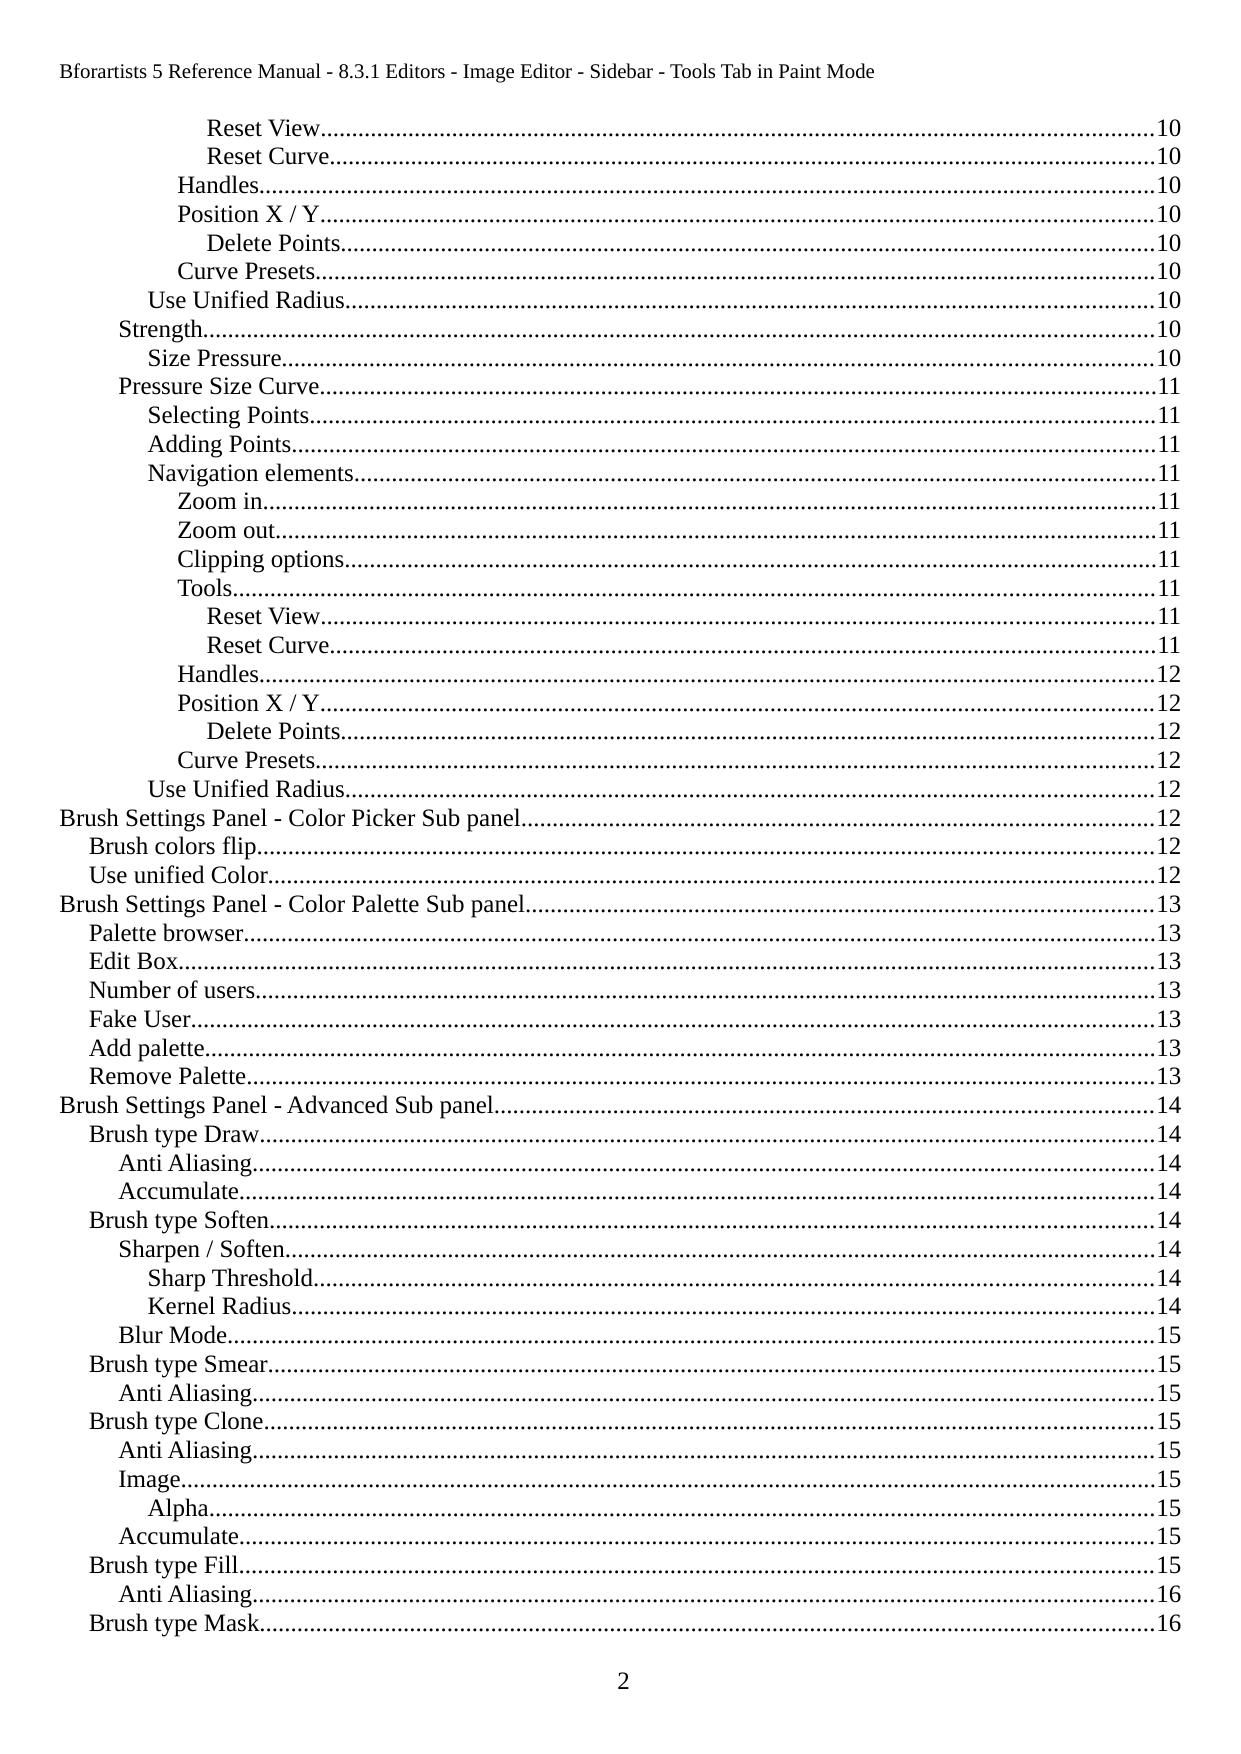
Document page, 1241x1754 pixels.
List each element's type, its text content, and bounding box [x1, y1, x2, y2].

text Position X / Y 12 [177, 688, 1181, 716]
text Reset View 11 [206, 601, 1181, 630]
text Anti Aliasing 16 [118, 1579, 1181, 1608]
text Curve Presets 12 [177, 745, 1181, 774]
text Image 15 [118, 1464, 1181, 1493]
text Add palette 13 [88, 1033, 1181, 1061]
text Anti Aliasing 15 [118, 1378, 1181, 1406]
text Sharp Threshold 14 [147, 1263, 1181, 1291]
text Curve Presets 10 [177, 256, 1181, 285]
text Pressure Size Curve 11 [118, 371, 1181, 400]
text Reset View 10 [206, 113, 1181, 141]
text Blur Mode 15 [118, 1320, 1181, 1349]
text Strength 10 [118, 314, 1181, 343]
text Anti Aliasing 15 [118, 1435, 1181, 1464]
text Brush Settings Panel - Advanced Sub panel 14 [59, 1090, 1181, 1119]
text Delete Points 12 [206, 716, 1181, 745]
text Reset Curve 11 [206, 630, 1181, 659]
text Selecting Points 11 [147, 400, 1181, 429]
text Sharpen / Soften 14 [118, 1234, 1181, 1263]
text Fake User 13 [88, 1004, 1181, 1033]
text Edit Box 13 [88, 946, 1181, 975]
text Use Unified Radius 12 [147, 774, 1181, 803]
text Alpha 15 [147, 1493, 1181, 1521]
text Navigation elements 11 [147, 458, 1181, 486]
text Brush Settings Panel - Color Palette Sub panel 13 [59, 889, 1181, 918]
text Brush type Soften 14 [88, 1205, 1181, 1234]
text Use Unified Radius 10 [147, 285, 1181, 314]
text Kernel Radius 14 [147, 1291, 1181, 1320]
text Zoom out 11 [177, 515, 1181, 544]
text Size Pressure 10 [147, 343, 1181, 371]
text Brush type Mask 16 [88, 1608, 1181, 1636]
text Number of users 13 [88, 975, 1181, 1004]
text Delete Points 10 [206, 228, 1181, 256]
text Clipping options 11 [177, 544, 1181, 573]
text Anti Aliasing 14 [118, 1148, 1181, 1176]
text Handles 12 [177, 659, 1181, 688]
text Handles 10 [177, 170, 1181, 199]
text Brush type Smear 15 [88, 1349, 1181, 1378]
text Use unified Color 12 [88, 860, 1181, 889]
text Accumulate 15 [118, 1521, 1181, 1550]
text Reset Curve 10 [206, 141, 1181, 170]
text Brush type Fill 15 [88, 1550, 1181, 1579]
text Brush colors flip 12 [88, 831, 1181, 860]
text Position X / Y 10 [177, 199, 1181, 228]
text Remove Palette 13 [88, 1061, 1181, 1090]
text Brush type Draw 14 [88, 1119, 1181, 1148]
text Tools 11 [177, 573, 1181, 601]
text Palette browser 13 [88, 918, 1181, 946]
text Accumulate 14 [118, 1176, 1181, 1205]
text Adding Points 11 [147, 429, 1181, 458]
text Brush Settings Panel - Color Picker Sub panel 12 [59, 803, 1181, 831]
text Zoom in 11 [177, 486, 1181, 515]
text Brush type Clone 15 [88, 1406, 1181, 1435]
